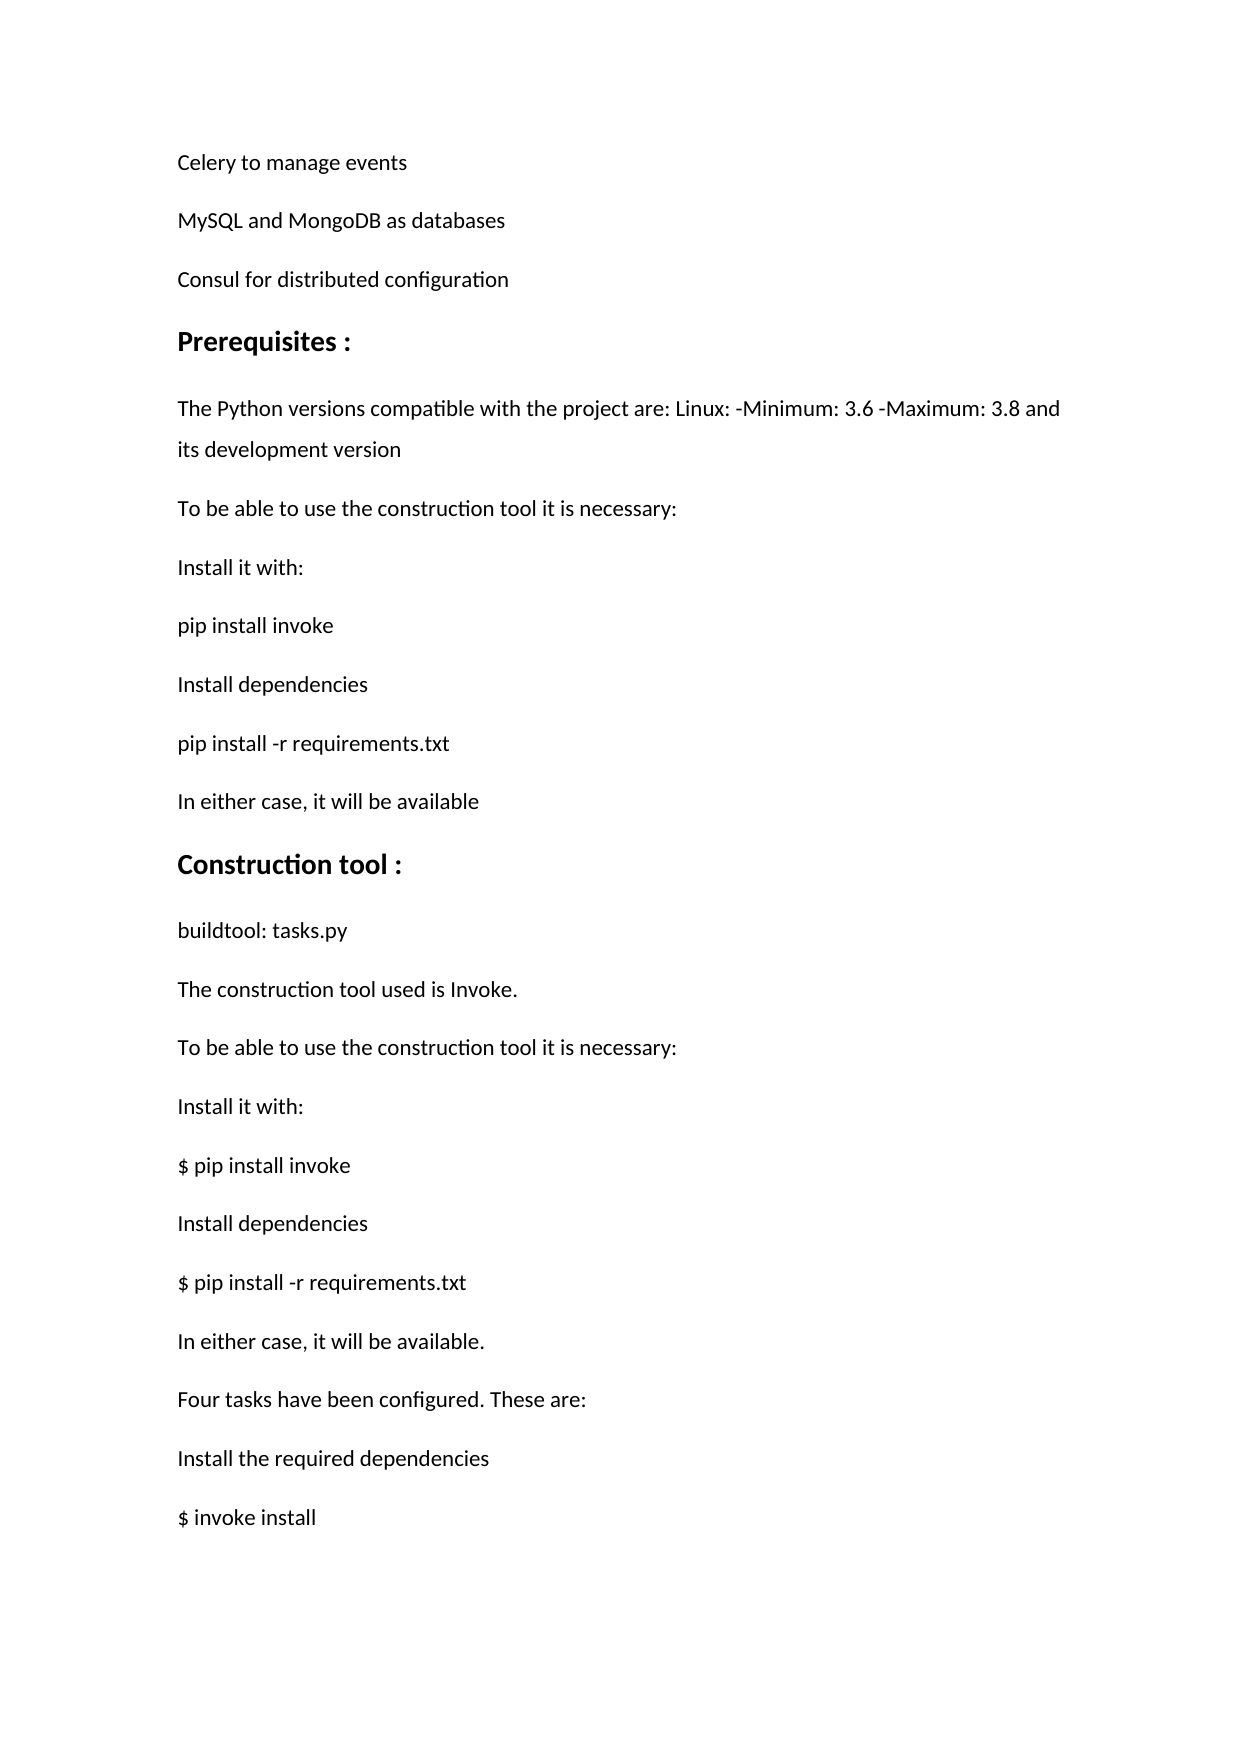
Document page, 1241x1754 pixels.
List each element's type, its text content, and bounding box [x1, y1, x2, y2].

text Install dependencies [177, 670, 1063, 698]
text pip install -r requirements.txt [177, 729, 1063, 757]
text The construction tool used is Invoke. [177, 975, 1063, 1003]
text Four tasks have been configured. These are: [177, 1385, 1063, 1413]
text The Python versions compatible with the project are: Linux: -Minimum: 3.6 -Maximum: 3.8 and its development version [177, 394, 1063, 464]
text Install dependencies [177, 1209, 1063, 1237]
text Prerequisites : [177, 323, 1063, 359]
text Install it with: [177, 553, 1063, 581]
text Consul for distributed configuration [177, 265, 1063, 293]
text pip install invoke [177, 612, 1063, 639]
text $ invoke install [177, 1503, 1063, 1531]
text Construction tool : [177, 846, 1063, 882]
text Install the required dependencies [177, 1444, 1063, 1472]
text Celery to manage events [177, 148, 1063, 176]
text To be able to use the construction tool it is necessary: [177, 1033, 1063, 1062]
text $ pip install invoke [177, 1151, 1063, 1179]
text To be able to use the construction tool it is necessary: [177, 494, 1063, 522]
text Install it with: [177, 1092, 1063, 1120]
text MySQL and MongoDB as databases [177, 206, 1063, 234]
text buildtool: tasks.py [177, 916, 1063, 944]
text In either case, it will be available [177, 787, 1063, 816]
text $ pip install -r requirements.txt [177, 1268, 1063, 1296]
text In either case, it will be available. [177, 1327, 1063, 1355]
